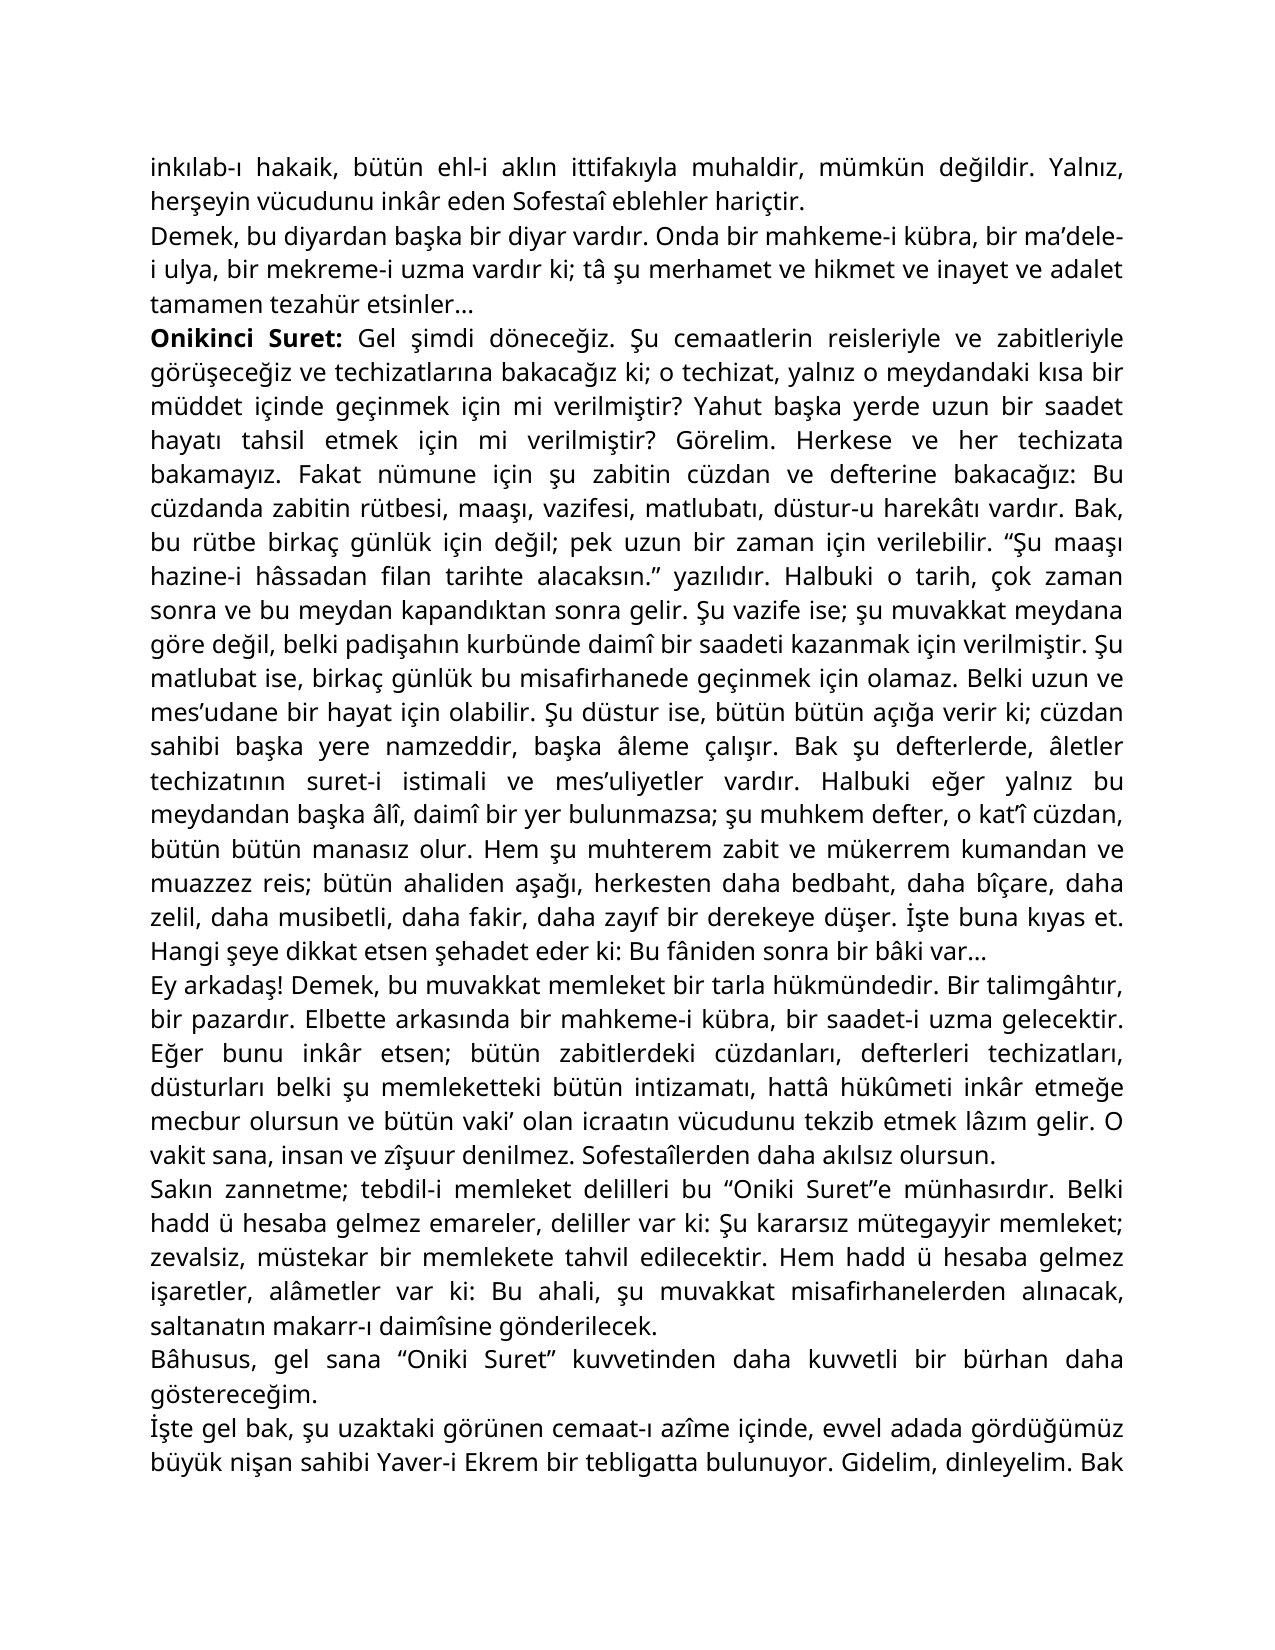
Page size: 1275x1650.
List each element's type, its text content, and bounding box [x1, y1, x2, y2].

text Onikinci Suret: Gel şimdi döneceğiz. Şu cemaatlerin reisleriyle ve zabitleriyle görüşeceğiz ve techizatlarına bakacağız ki; o techizat, yalnız o meydandaki kısa bir müddet içinde geçinmek için mi verilmiştir? Yahut başka yerde uzun bir saadet hayatı tahsil etmek için mi verilmiştir? Görelim. Herkese ve her techizata bakamayız. Fakat nümune için şu zabitin cüzdan ve defterine bakacağız: Bu cüzdanda zabitin rütbesi, maaşı, vazifesi, matlubatı, düstur-u harekâtı vardır. Bak, bu rütbe birkaç günlük için değil; pek uzun bir zaman için verilebilir. “Şu maaşı hazine-i hâssadan filan tarihte alacaksın.” yazılıdır. Halbuki o tarih, çok zaman sonra ve bu meydan kapandıktan sonra gelir. Şu vazife ise; şu muvakkat meydana göre değil, belki padişahın kurbünde daimî bir saadeti kazanmak için verilmiştir. Şu matlubat ise, birkaç günlük bu misafirhanede geçinmek için olamaz. Belki uzun ve mes’udane bir hayat için olabilir. Şu düstur ise, bütün bütün açığa verir ki; cüzdan sahibi başka yere namzeddir, başka âleme çalışır. Bak şu defterlerde, âletler techizatının suret-i istimali ve mes’uliyetler vardır. Halbuki eğer yalnız bu meydandan başka âlî, daimî bir yer bulunmazsa; şu muhkem defter, o kat’î cüzdan, bütün bütün manasız olur. Hem şu muhterem zabit ve mükerrem kumandan ve muazzez reis; bütün ahaliden aşağı, herkesten daha bedbaht, daha bîçare, daha zelil, daha musibetli, daha fakir, daha zayıf bir derekeye düşer. İşte buna kıyas et. Hangi şeye dikkat etsen şehadet eder ki: Bu fâniden sonra bir bâki var… [150, 320, 1125, 967]
text Demek, bu diyardan başka bir diyar vardır. Onda bir mahkeme-i kübra, bir ma’dele-i ulya, bir mekreme-i uzma vardır ki; tâ şu merhamet ve hikmet ve inayet ve adalet tamamen tezahür etsinler… [150, 218, 1125, 320]
text Sakın zannetme; tebdil-i memleket delilleri bu “Oniki Suret”e münhasırdır. Belki hadd ü hesaba gelmez emareler, deliller var ki: Şu kararsız mütegayyir memleket; zevalsiz, müstekar bir memlekete tahvil edilecektir. Hem hadd ü hesaba gelmez işaretler, alâmetler var ki: Bu ahali, şu muvakkat misafirhanelerden alınacak, saltanatın makarr-ı daimîsine gönderilecek. [150, 1172, 1125, 1342]
text İşte gel bak, şu uzaktaki görünen cemaat-ı azîme içinde, evvel adada gördüğümüz büyük nişan sahibi Yaver-i Ekrem bir tebligatta bulunuyor. Gidelim, dinleyelim. Bak [150, 1410, 1125, 1478]
text inkılab-ı hakaik, bütün ehl-i aklın ittifakıyla muhaldir, mümkün değildir. Yalnız, herşeyin vücudunu inkâr eden Sofestaî eblehler hariçtir. [150, 150, 1125, 218]
text Bâhusus, gel sana “Oniki Suret” kuvvetinden daha kuvvetli bir bürhan daha göstereceğim. [150, 1342, 1125, 1410]
text Ey arkadaş! Demek, bu muvakkat memleket bir tarla hükmündedir. Bir talimgâhtır, bir pazardır. Elbette arkasında bir mahkeme-i kübra, bir saadet-i uzma gelecektir. Eğer bunu inkâr etsen; bütün zabitlerdeki cüzdanları, defterleri techizatları, düsturları belki şu memleketteki bütün intizamatı, hattâ hükûmeti inkâr etmeğe mecbur olursun ve bütün vaki’ olan icraatın vücudunu tekzib etmek lâzım gelir. O vakit sana, insan ve zîşuur denilmez. Sofestaîlerden daha akılsız olursun. [150, 967, 1125, 1172]
